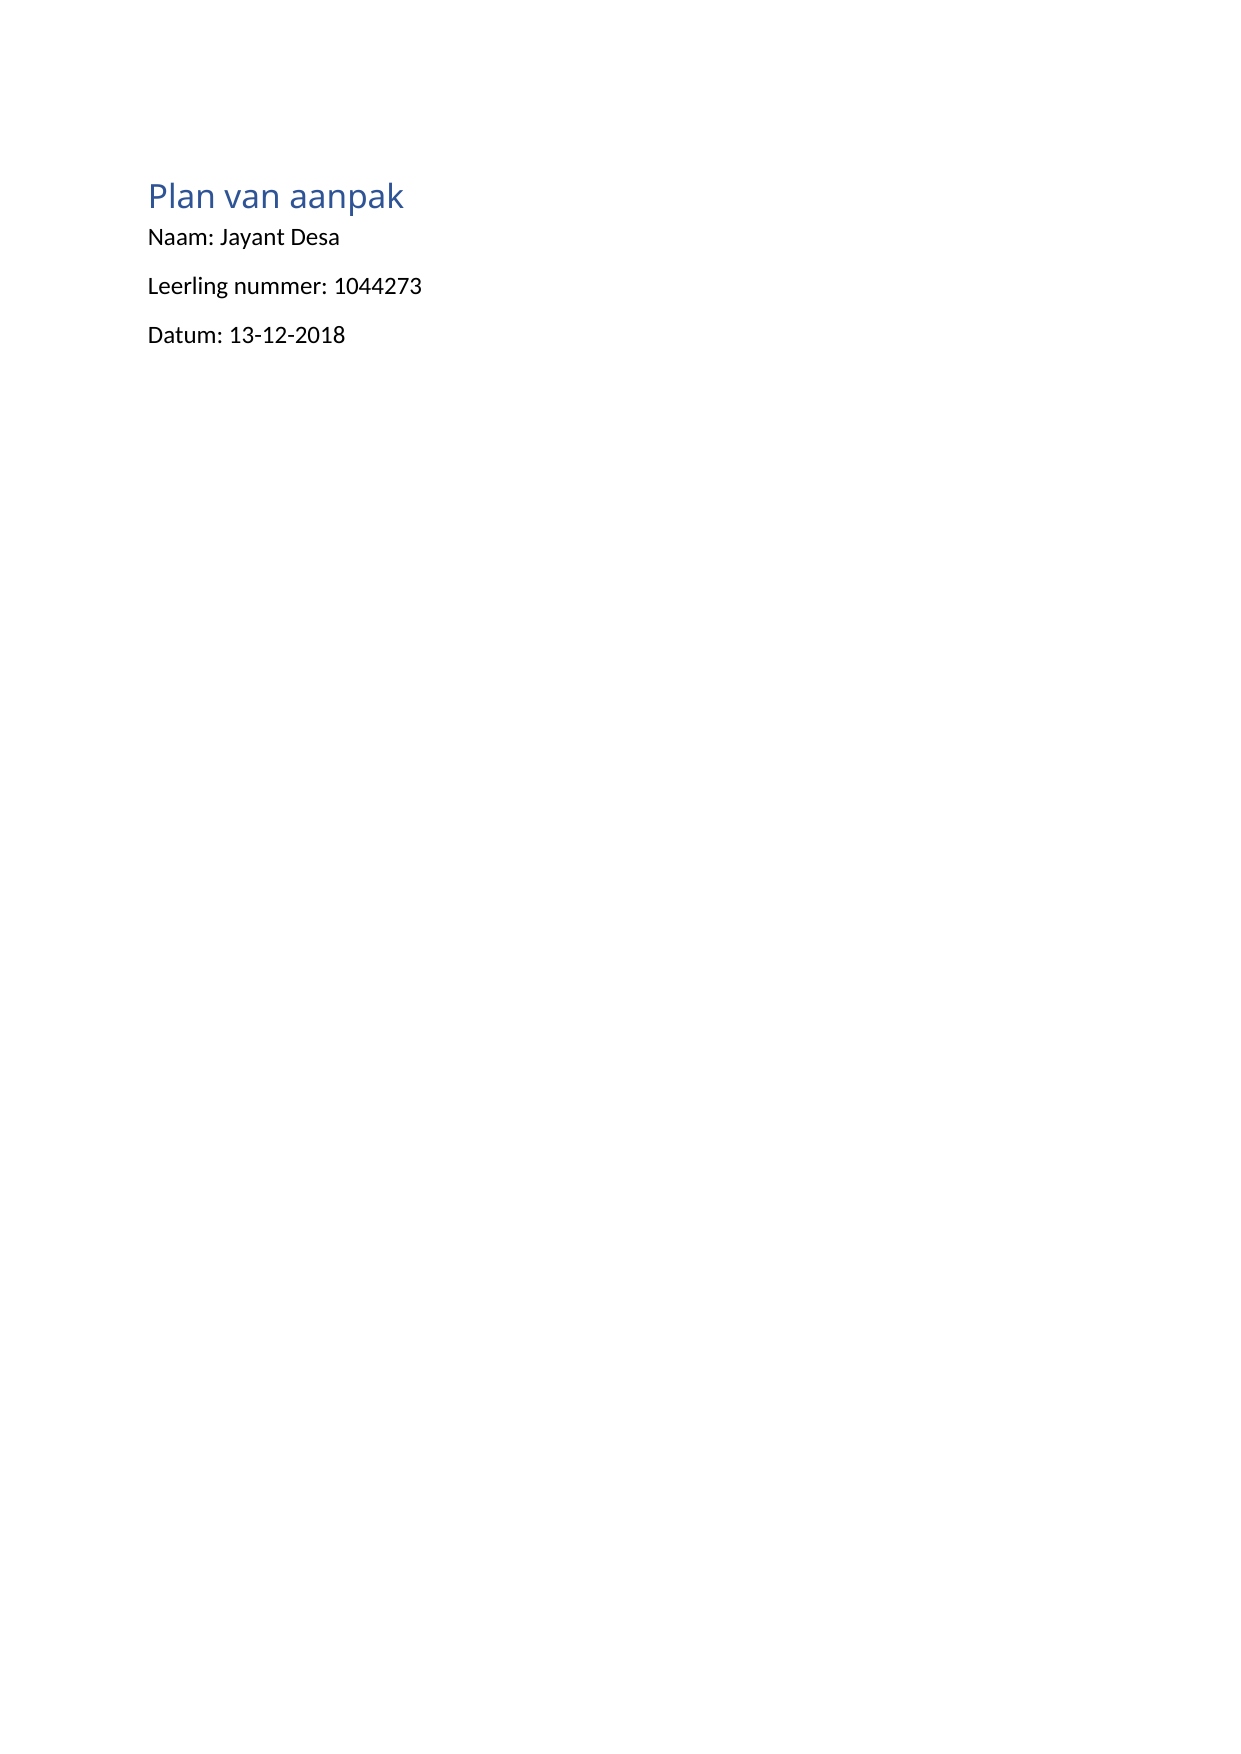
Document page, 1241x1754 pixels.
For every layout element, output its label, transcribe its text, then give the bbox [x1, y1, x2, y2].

text Datum: 13-12-2018 [148, 320, 1093, 350]
text Naam: Jayant Desa [148, 221, 1093, 252]
text Leerling nummer: 1044273 [148, 270, 1093, 301]
subtitle Plan van aanpak [148, 173, 1093, 218]
